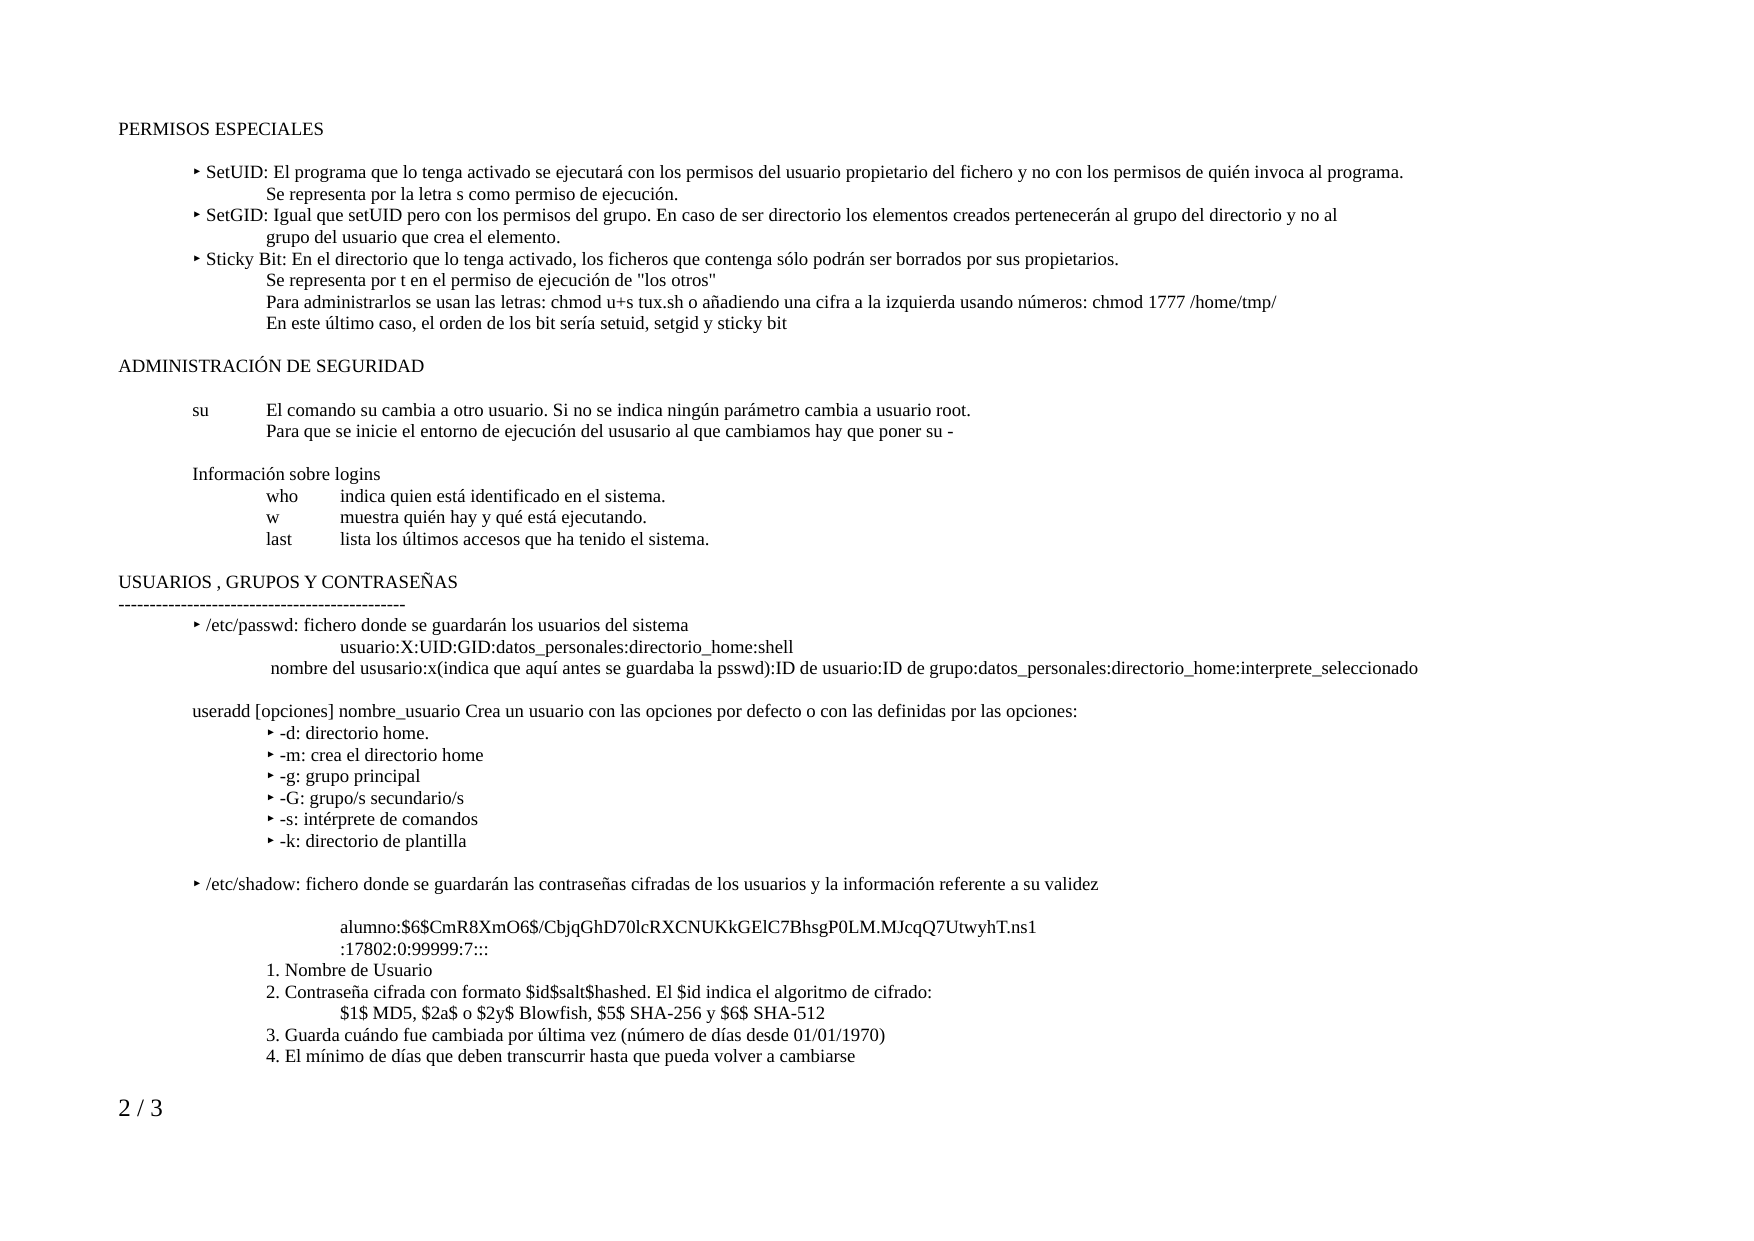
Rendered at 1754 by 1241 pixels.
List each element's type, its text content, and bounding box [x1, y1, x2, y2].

text En este último caso, el orden de los bit sería setuid, setgid y sticky bit [118, 312, 1636, 334]
text grupo del usuario que crea el elemento. [118, 226, 1636, 247]
text w muestra quién hay y qué está ejecutando. [118, 506, 1636, 528]
text ---------------------------------------------- [118, 592, 1636, 614]
text ‣ /etc/shadow: fichero donde se guardarán las contraseñas cifradas de los usuarios y la información referente a su validez [118, 873, 1636, 894]
text Se representa por la letra s como permiso de ejecución. [118, 183, 1636, 204]
text Para administrarlos se usan las letras: chmod u+s tux.sh o añadiendo una cifra a la izquierda usando números: chmod 1777 /home/tmp/ [118, 291, 1636, 312]
text ADMINISTRACIÓN DE SEGURIDAD [118, 355, 1636, 377]
text Para que se inicie el entorno de ejecución del ususario al que cambiamos hay que poner su - [118, 420, 1636, 442]
text ‣ -G: grupo/s secundario/s [118, 787, 1636, 808]
text who indica quien está identificado en el sistema. [118, 485, 1636, 506]
text :17802:0:99999:7::: [118, 937, 1636, 959]
text ‣ -d: directorio home. [118, 722, 1636, 743]
text Información sobre logins [118, 463, 1636, 485]
text ‣ SetGID: Igual que setUID pero con los permisos del grupo. En caso de ser directorio los elementos creados pertenecerán al grupo del directorio y no al [118, 204, 1636, 226]
text ‣ -s: intérprete de comandos [118, 808, 1636, 830]
text Se representa por t en el permiso de ejecución de "los otros" [118, 269, 1636, 291]
text 3. Guarda cuándo fue cambiada por última vez (número de días desde 01/01/1970) [118, 1024, 1636, 1045]
text ‣ Sticky Bit: En el directorio que lo tenga activado, los ficheros que contenga sólo podrán ser borrados por sus propietarios. [118, 247, 1636, 269]
text ‣ SetUID: El programa que lo tenga activado se ejecutará con los permisos del usuario propietario del fichero y no con los permisos de quién invoca al programa. [118, 161, 1636, 183]
text usuario:X:UID:GID:datos_personales:directorio_home:shell [118, 636, 1636, 657]
text nombre del ususario:x(indica que aquí antes se guardaba la psswd):ID de usuario:ID de grupo:datos_personales:directorio_home:interprete_seleccionado [118, 657, 1636, 679]
text 2. Contraseña cifrada con formato $id$salt$hashed. El $id indica el algoritmo de cifrado: [118, 981, 1636, 1002]
text $1$ MD5, $2a$ o $2y$ Blowfish, $5$ SHA-256 y $6$ SHA-512 [118, 1002, 1636, 1024]
text ‣ -g: grupo principal [118, 765, 1636, 787]
text alumno:$6$CmR8XmO6$/CbjqGhD70lcRXCNUKkGElC7BhsgP0LM.MJcqQ7UtwyhT.ns1 [118, 916, 1636, 937]
text last lista los últimos accesos que ha tenido el sistema. [118, 528, 1636, 549]
text PERMISOS ESPECIALES [118, 118, 1636, 140]
text 4. El mínimo de días que deben transcurrir hasta que pueda volver a cambiarse [118, 1045, 1636, 1067]
text su El comando su cambia a otro usuario. Si no se indica ningún parámetro cambia a usuario root. [118, 398, 1636, 420]
text ‣ -m: crea el directorio home [118, 743, 1636, 765]
text ‣ -k: directorio de plantilla [118, 830, 1636, 851]
text 1. Nombre de Usuario [118, 959, 1636, 981]
text USUARIOS , GRUPOS Y CONTRASEÑAS [118, 571, 1636, 592]
text useradd [opciones] nombre_usuario Crea un usuario con las opciones por defecto o con las definidas por las opciones: [118, 700, 1636, 722]
text ‣ /etc/passwd: fichero donde se guardarán los usuarios del sistema [118, 614, 1636, 636]
